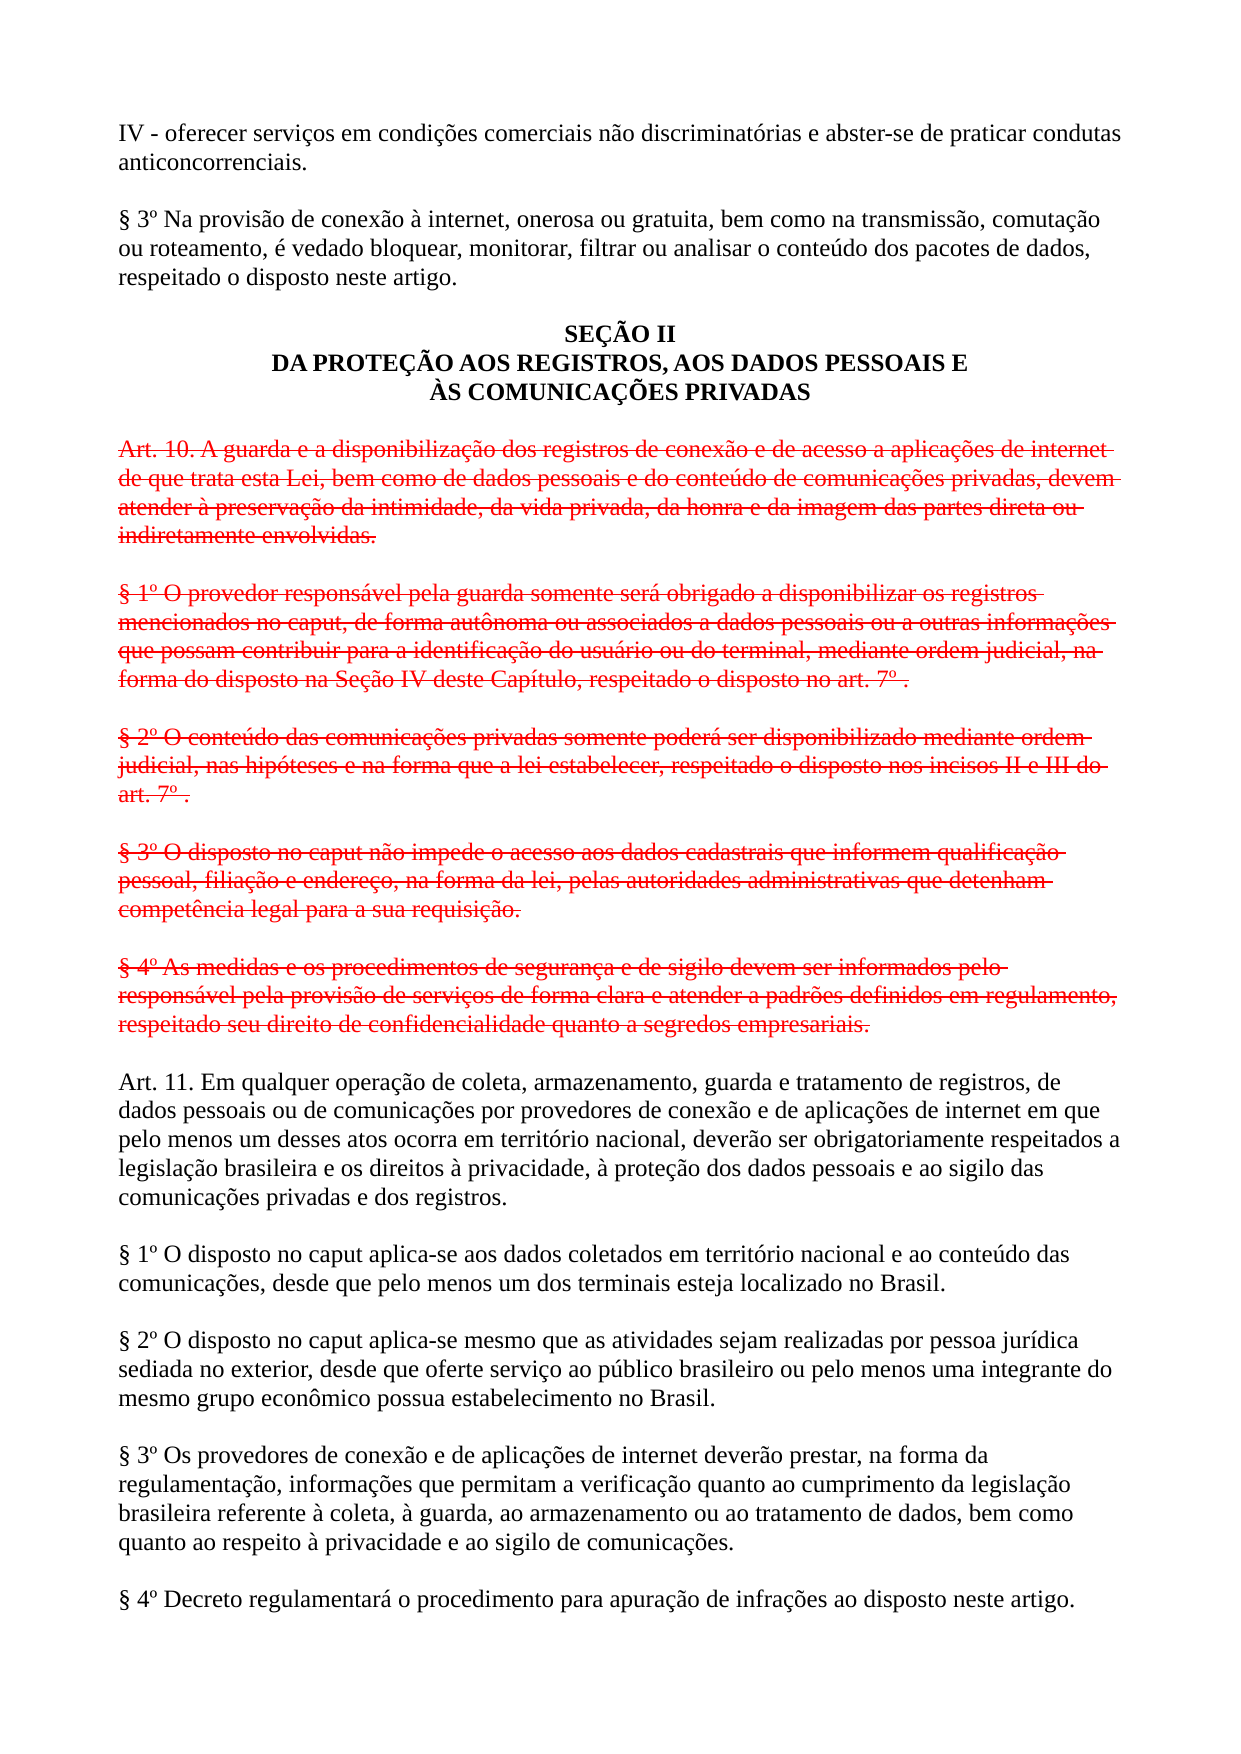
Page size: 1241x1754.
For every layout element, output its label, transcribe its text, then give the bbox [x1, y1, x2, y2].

text § 3º Na provisão de conexão à internet, onerosa ou gratuita, bem como na transmissão, comutação ou roteamento, é vedado bloquear, monitorar, filtrar ou analisar o conteúdo dos pacotes de dados, respeitado o disposto neste artigo. [118, 204, 1122, 291]
text Art. 11. Em qualquer operação de coleta, armazenamento, guarda e tratamento de registros, de dados pessoais ou de comunicações por provedores de conexão e de aplicações de internet em que pelo menos um desses atos ocorra em território nacional, deverão ser obrigatoriamente respeitados a legislação brasileira e os direitos à privacidade, à proteção dos dados pessoais e ao sigilo das comunicações privadas e dos registros. [118, 1067, 1122, 1211]
text § 2º O disposto no caput aplica-se mesmo que as atividades sejam realizadas por pessoa jurídica sediada no exterior, desde que oferte serviço ao público brasileiro ou pelo menos uma integrante do mesmo grupo econômico possua estabelecimento no Brasil. [118, 1326, 1122, 1412]
text § 2º O conteúdo das comunicações privadas somente poderá ser disponibilizado mediante ordem judicial, nas hipóteses e na forma que a lei estabelecer, respeitado o disposto nos incisos II e III do art. 7º . [118, 722, 1122, 808]
text § 3º Os provedores de conexão e de aplicações de internet deverão prestar, na forma da regulamentação, informações que permitam a verificação quanto ao cumprimento da legislação brasileira referente à coleta, à guarda, ao armazenamento ou ao tratamento de dados, bem como quanto ao respeito à privacidade e ao sigilo de comunicações. [118, 1441, 1122, 1556]
text Art. 10. A guarda e a disponibilização dos registros de conexão e de acesso a aplicações de internet de que trata esta Lei, bem como de dados pessoais e do conteúdo de comunicações privadas, devem atender à preservação da intimidade, da vida privada, da honra e da imagem das partes direta ou indiretamente envolvidas. [118, 434, 1122, 549]
text § 3º O disposto no caput não impede o acesso aos dados cadastrais que informem qualificação pessoal, filiação e endereço, na forma da lei, pelas autoridades administrativas que detenham competência legal para a sua requisição. [118, 837, 1122, 923]
text IV - oferecer serviços em condições comerciais não discriminatórias e abster-se de praticar condutas anticoncorrenciais. [118, 118, 1122, 176]
text § 4º As medidas e os procedimentos de segurança e de sigilo devem ser informados pelo responsável pela provisão de serviços de forma clara e atender a padrões definidos em regulamento, respeitado seu direito de confidencialidade quanto a segredos empresariais. [118, 952, 1122, 1038]
text ÀS COMUNICAÇÕES PRIVADAS [118, 377, 1122, 406]
text DA PROTEÇÃO AOS REGISTROS, AOS DADOS PESSOAIS E [118, 348, 1122, 377]
text § 1º O disposto no caput aplica-se aos dados coletados em território nacional e ao conteúdo das comunicações, desde que pelo menos um dos terminais esteja localizado no Brasil. [118, 1239, 1122, 1297]
text SEÇÃO II [118, 319, 1122, 348]
text § 4º Decreto regulamentará o procedimento para apuração de infrações ao disposto neste artigo. [118, 1584, 1122, 1613]
text § 1º O provedor responsável pela guarda somente será obrigado a disponibilizar os registros mencionados no caput, de forma autônoma ou associados a dados pessoais ou a outras informações que possam contribuir para a identificação do usuário ou do terminal, mediante ordem judicial, na forma do disposto na Seção IV deste Capítulo, respeitado o disposto no art. 7º . [118, 578, 1122, 693]
